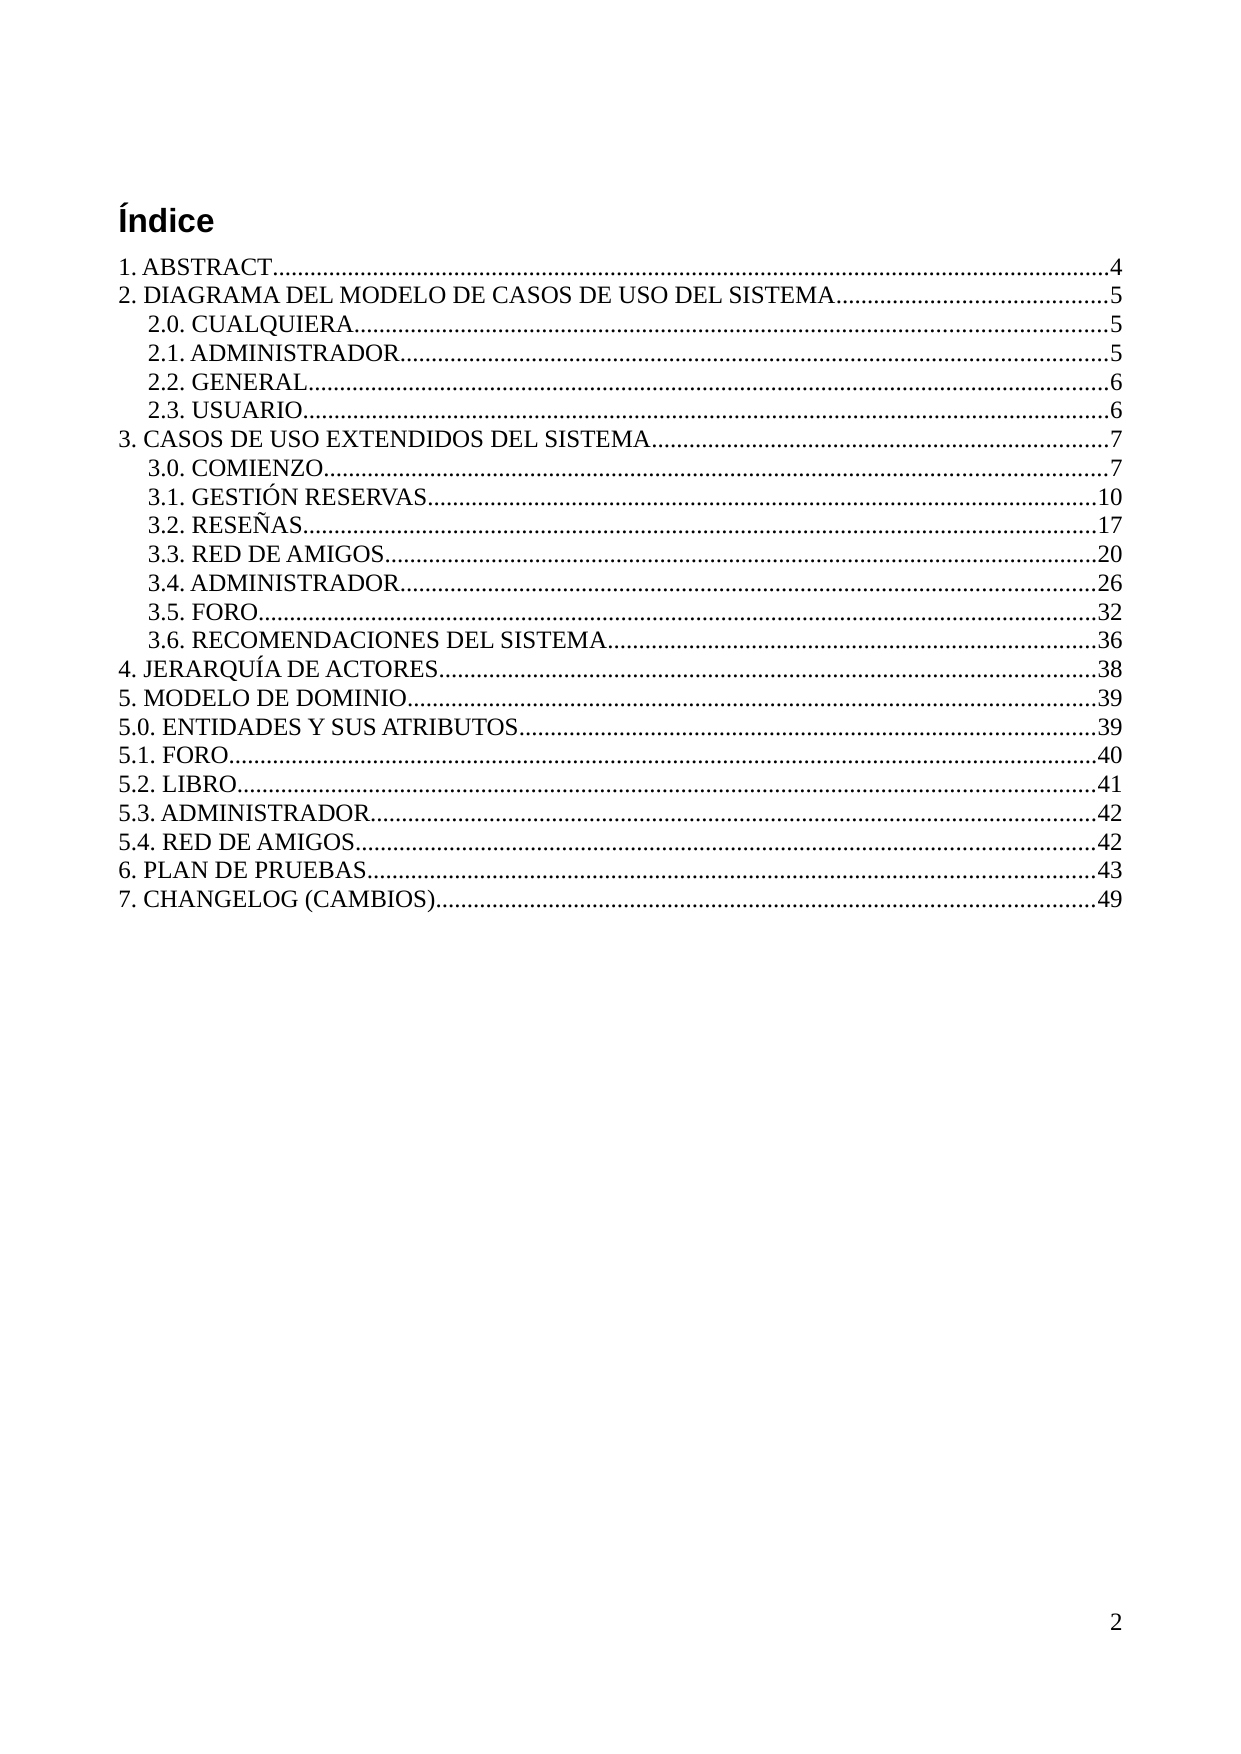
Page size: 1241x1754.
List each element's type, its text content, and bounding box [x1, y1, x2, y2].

text 3.4. ADMINISTRADOR 26 [148, 568, 1122, 597]
text 5.0. ENTIDADES Y SUS ATRIBUTOS 39 [118, 712, 1122, 740]
text 1. ABSTRACT 4 [118, 252, 1122, 280]
text 3.0. COMIENZO 7 [148, 453, 1122, 482]
subtitle Índice [118, 201, 1122, 239]
text 3. CASOS DE USO EXTENDIDOS DEL SISTEMA 7 [118, 424, 1122, 453]
text 3.5. FORO 32 [148, 597, 1122, 625]
text 5. MODELO DE DOMINIO 39 [118, 683, 1122, 712]
text 4. JERARQUÍA DE ACTORES 38 [118, 654, 1122, 683]
text 3.3. RED DE AMIGOS 20 [148, 539, 1122, 568]
text 5.1. FORO 40 [118, 740, 1122, 769]
text 3.6. RECOMENDACIONES DEL SISTEMA 36 [148, 625, 1122, 654]
text 2. DIAGRAMA DEL MODELO DE CASOS DE USO DEL SISTEMA 5 [118, 280, 1122, 309]
text 5.4. RED DE AMIGOS 42 [118, 827, 1122, 855]
text 2.1. ADMINISTRADOR 5 [148, 338, 1122, 367]
text 3.1. GESTIÓN RESERVAS 10 [148, 482, 1122, 510]
text 3.2. RESEÑAS 17 [148, 510, 1122, 539]
text 2.0. CUALQUIERA 5 [148, 309, 1122, 338]
text 5.2. LIBRO 41 [118, 769, 1122, 798]
text 2.2. GENERAL 6 [148, 367, 1122, 395]
text 6. PLAN DE PRUEBAS 43 [118, 855, 1122, 884]
text 7. CHANGELOG (CAMBIOS) 49 [118, 884, 1122, 913]
text 2.3. USUARIO 6 [148, 395, 1122, 424]
text 5.3. ADMINISTRADOR 42 [118, 798, 1122, 827]
